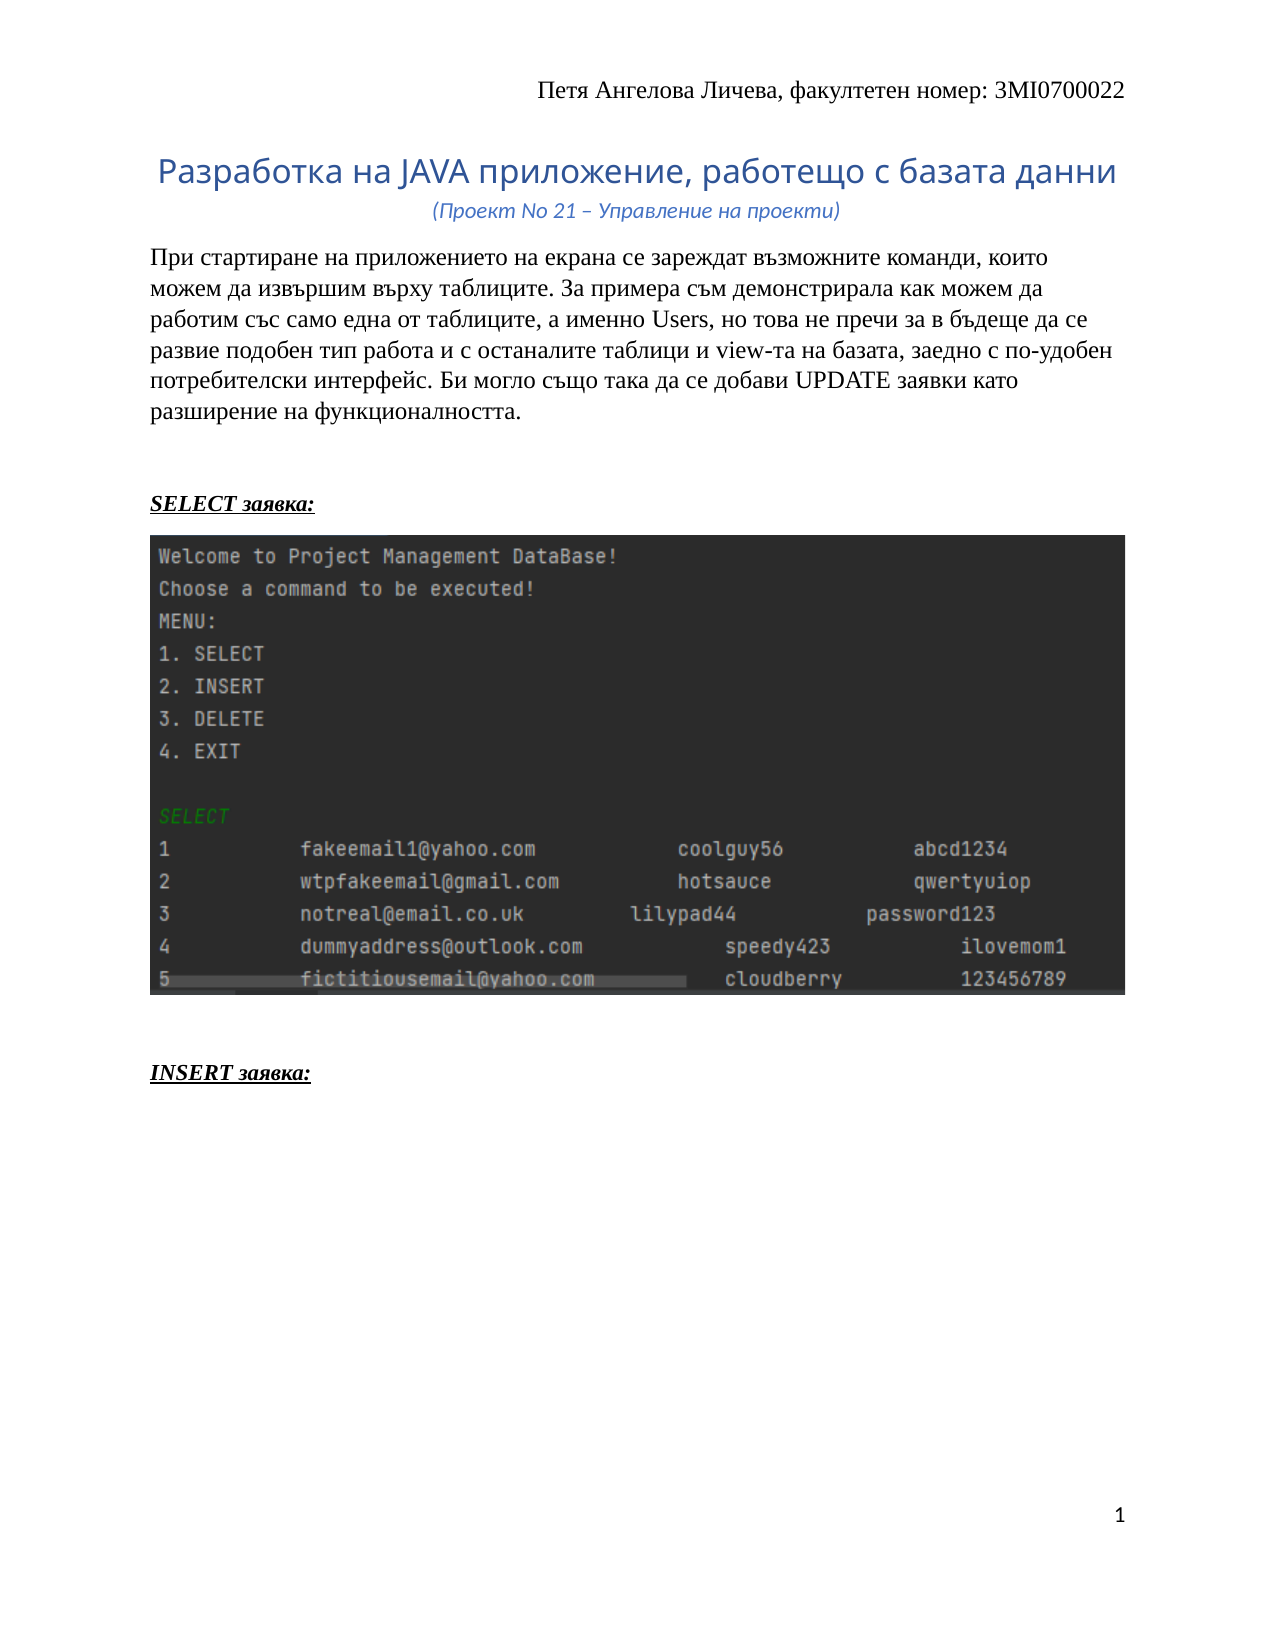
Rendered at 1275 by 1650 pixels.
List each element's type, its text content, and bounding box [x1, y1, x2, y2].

text При стартиране на приложението на екрана се зареждат възможните команди, които можем да извършим върху таблиците. За примера съм демонстрирала как можем да работим със само една от таблиците, а именно Users, но това не пречи за в бъдеще да се развие подобен тип работа и с останалите таблици и view-та на базата, заедно с по-удобен потребителски интерфейс. Би могло също така да се добави UPDATE заявки като разширение на функционалността. [150, 242, 1125, 425]
subtitle Разработка на JAVA приложение, работещо с базата данни [150, 147, 1125, 193]
text SELECT заявка: [150, 490, 1125, 516]
text Петя Ангелова Личева, факултетен номер: 3MI0700022 [150, 75, 1125, 104]
text (Проект No 21 – Управление на проекти) [150, 196, 1125, 224]
text INSERT заявка: [150, 1059, 1125, 1086]
